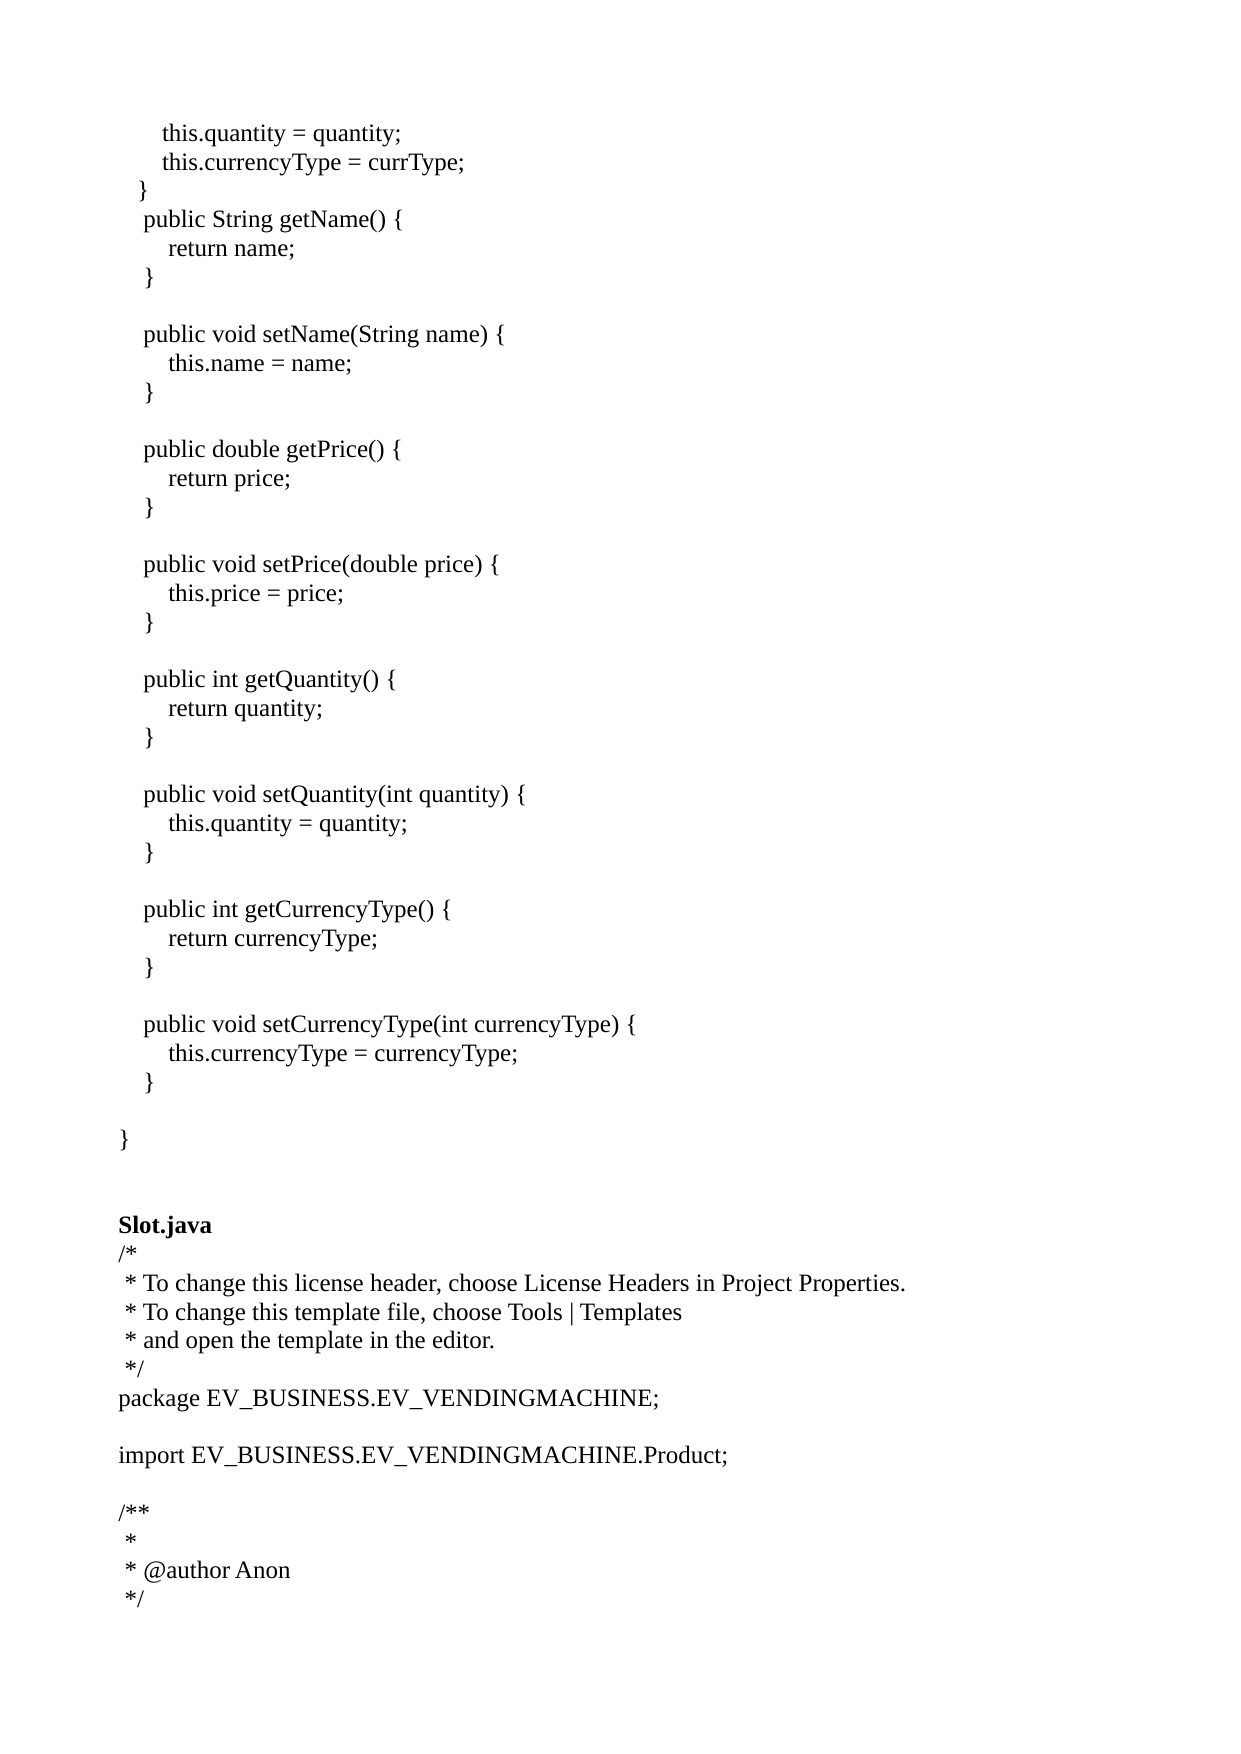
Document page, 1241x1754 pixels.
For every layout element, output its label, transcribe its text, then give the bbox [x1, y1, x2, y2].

text import EV_BUSINESS.EV_VENDINGMACHINE.Product; [118, 1441, 1122, 1469]
text this.name = name; [118, 348, 1122, 377]
text } [118, 377, 1122, 406]
text * To change this license header, choose License Headers in Project Properties. [118, 1268, 1122, 1297]
text } [118, 722, 1122, 751]
text package EV_BUSINESS.EV_VENDINGMACHINE; [118, 1383, 1122, 1412]
text Slot.java [118, 1211, 1122, 1239]
text this.currencyType = currencyType; [118, 1038, 1122, 1067]
text } [118, 607, 1122, 636]
text public int getQuantity() { [118, 664, 1122, 693]
text */ [118, 1354, 1122, 1383]
text /* [118, 1239, 1122, 1268]
text * and open the template in the editor. [118, 1326, 1122, 1354]
text public String getName() { [118, 204, 1122, 233]
text public void setQuantity(int quantity) { [118, 779, 1122, 808]
text public double getPrice() { [118, 434, 1122, 463]
text return currencyType; [118, 923, 1122, 952]
text this.currencyType = currType; [118, 147, 1122, 176]
text this.price = price; [118, 578, 1122, 607]
text * To change this template file, choose Tools | Templates [118, 1297, 1122, 1326]
text } [118, 1067, 1122, 1096]
text public void setPrice(double price) { [118, 549, 1122, 578]
text this.quantity = quantity; [118, 808, 1122, 837]
text return price; [118, 463, 1122, 492]
text } [118, 1124, 1122, 1153]
text this.quantity = quantity; [118, 118, 1122, 147]
text /** [118, 1498, 1122, 1527]
text */ [118, 1584, 1122, 1613]
text } [118, 952, 1122, 981]
text } [118, 492, 1122, 521]
text return quantity; [118, 693, 1122, 722]
text * @author Anon [118, 1556, 1122, 1584]
text public int getCurrencyType() { [118, 894, 1122, 923]
text } [118, 176, 1122, 204]
text } [118, 262, 1122, 291]
text } [118, 837, 1122, 866]
text public void setCurrencyType(int currencyType) { [118, 1009, 1122, 1038]
text * [118, 1527, 1122, 1556]
text public void setName(String name) { [118, 319, 1122, 348]
text return name; [118, 233, 1122, 262]
